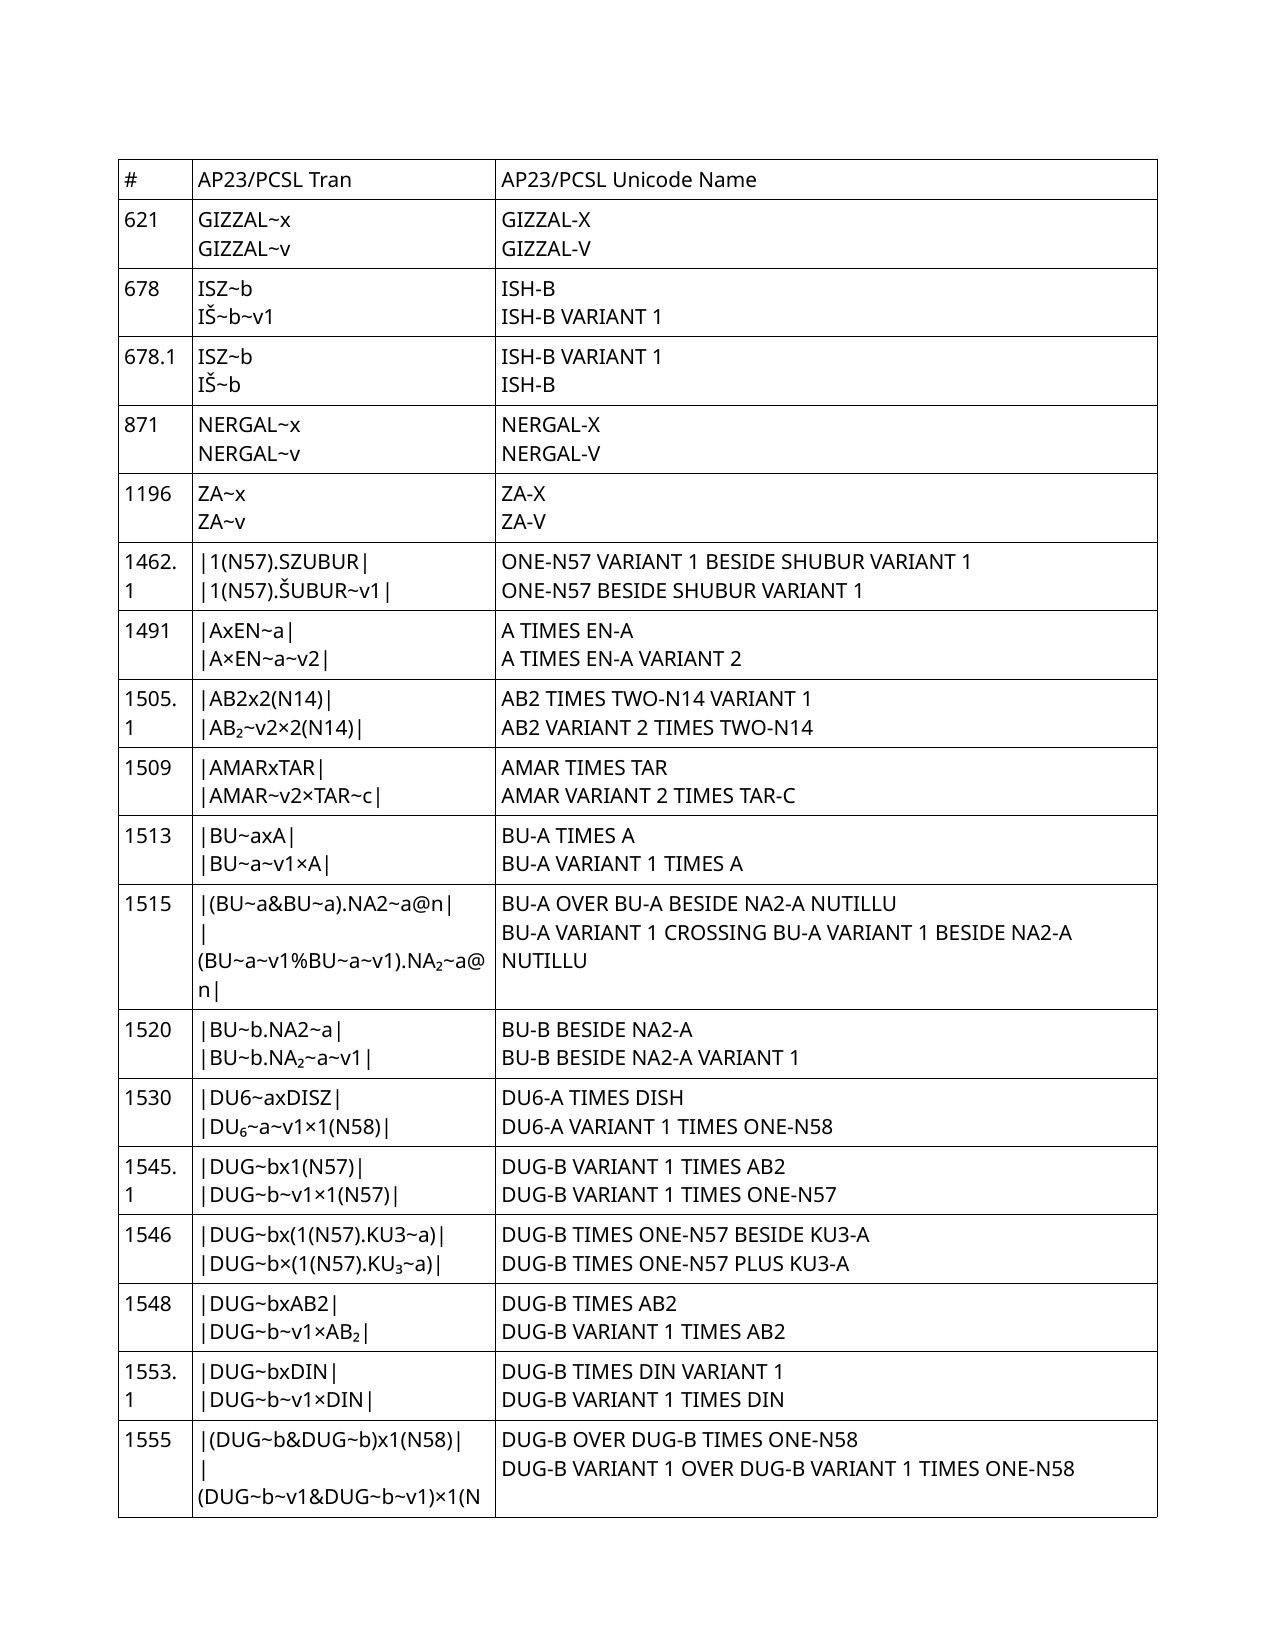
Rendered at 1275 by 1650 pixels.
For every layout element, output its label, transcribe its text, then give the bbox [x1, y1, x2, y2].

table_cell 1555 [119, 1421, 192, 1517]
table_cell ISH-B VARIANT 1 ISH-B [496, 337, 1157, 405]
table_cell AMAR TIMES TAR AMAR VARIANT 2 TIMES TAR-C [496, 748, 1157, 815]
table_cell |DUG~bx1(N57)| |DUG~b~v1×1(N57)| [193, 1147, 495, 1214]
table_cell GIZZAL~x GIZZAL~v [193, 200, 495, 268]
table_cell 1509 [119, 748, 192, 815]
table_cell A TIMES EN-A A TIMES EN-A VARIANT 2 [496, 611, 1157, 678]
table_cell 1513 [119, 816, 192, 884]
table_cell ISZ~b IŠ~b [193, 337, 495, 405]
table_header AP23/PCSL Unicode Name [496, 160, 1157, 199]
table_cell ISZ~b IŠ~b~v1 [193, 269, 495, 336]
table_cell |BU~b.NA2~a| |BU~b.NA₂~a~v1| [193, 1010, 495, 1077]
table_cell 1548 [119, 1284, 192, 1351]
table_cell |1(N57).SZUBUR| |1(N57).ŠUBUR~v1| [193, 543, 495, 610]
table_cell |AB2x2(N14)| |AB₂~v2×2(N14)| [193, 680, 495, 747]
table_header # [119, 160, 192, 199]
table_cell |DUG~bxDIN| |DUG~b~v1×DIN| [193, 1352, 495, 1420]
table_cell 1546 [119, 1215, 192, 1283]
table_cell NERGAL~x NERGAL~v [193, 406, 495, 473]
table_cell 1505.1 [119, 680, 192, 747]
table_cell 1515 [119, 885, 192, 1009]
table_cell 621 [119, 200, 192, 268]
table_cell BU-A TIMES A BU-A VARIANT 1 TIMES A [496, 816, 1157, 884]
table_cell 678 [119, 269, 192, 336]
table_cell GIZZAL-X GIZZAL-V [496, 200, 1157, 268]
table_cell DUG-B TIMES ONE-N57 BESIDE KU3-A DUG-B TIMES ONE-N57 PLUS KU3-A [496, 1215, 1157, 1283]
table_cell DUG-B OVER DUG-B TIMES ONE-N58 DUG-B VARIANT 1 OVER DUG-B VARIANT 1 TIMES ONE-N58 [496, 1421, 1157, 1517]
table_cell 871 [119, 406, 192, 473]
table_cell DUG-B VARIANT 1 TIMES AB2 DUG-B VARIANT 1 TIMES ONE-N57 [496, 1147, 1157, 1214]
table_cell 1462.1 [119, 543, 192, 610]
table_cell 1530 [119, 1079, 192, 1146]
table_cell DUG-B TIMES AB2 DUG-B VARIANT 1 TIMES AB2 [496, 1284, 1157, 1351]
table_cell AB2 TIMES TWO-N14 VARIANT 1 AB2 VARIANT 2 TIMES TWO-N14 [496, 680, 1157, 747]
table_cell 1545.1 [119, 1147, 192, 1214]
table_cell |BU~axA| |BU~a~v1×A| [193, 816, 495, 884]
table_cell ISH-B ISH-B VARIANT 1 [496, 269, 1157, 336]
table_cell BU-A OVER BU-A BESIDE NA2-A NUTILLU BU-A VARIANT 1 CROSSING BU-A VARIANT 1 BESIDE NA2-A NUTILLU [496, 885, 1157, 1009]
table_cell 1553.1 [119, 1352, 192, 1420]
table_cell |AMARxTAR| |AMAR~v2×TAR~c| [193, 748, 495, 815]
table_cell DUG-B TIMES DIN VARIANT 1 DUG-B VARIANT 1 TIMES DIN [496, 1352, 1157, 1420]
table_cell DU6-A TIMES DISH DU6-A VARIANT 1 TIMES ONE-N58 [496, 1079, 1157, 1146]
table_cell 1491 [119, 611, 192, 678]
table_cell |DU6~axDISZ| |DU₆~a~v1×1(N58)| [193, 1079, 495, 1146]
table_cell |DUG~bxAB2| |DUG~b~v1×AB₂| [193, 1284, 495, 1351]
table_cell ONE-N57 VARIANT 1 BESIDE SHUBUR VARIANT 1 ONE-N57 BESIDE SHUBUR VARIANT 1 [496, 543, 1157, 610]
table_cell BU-B BESIDE NA2-A BU-B BESIDE NA2-A VARIANT 1 [496, 1010, 1157, 1077]
table_cell 1196 [119, 474, 192, 542]
table_header AP23/PCSL Tran [193, 160, 495, 199]
table_cell ZA-X ZA-V [496, 474, 1157, 542]
table_cell 678.1 [119, 337, 192, 405]
table_cell |DUG~bx(1(N57).KU3~a)| |DUG~b×(1(N57).KU₃~a)| [193, 1215, 495, 1283]
table_cell |(BU~a&BU~a).NA2~a@n| |(BU~a~v1%BU~a~v1).NA₂~a@n| [193, 885, 495, 1009]
table_cell |AxEN~a| |A×EN~a~v2| [193, 611, 495, 678]
table_cell ZA~x ZA~v [193, 474, 495, 542]
table_cell |(DUG~b&DUG~b)x1(N58)| |(DUG~b~v1&DUG~b~v1)×1(N [193, 1421, 495, 1517]
table_cell NERGAL-X NERGAL-V [496, 406, 1157, 473]
table_cell 1520 [119, 1010, 192, 1077]
